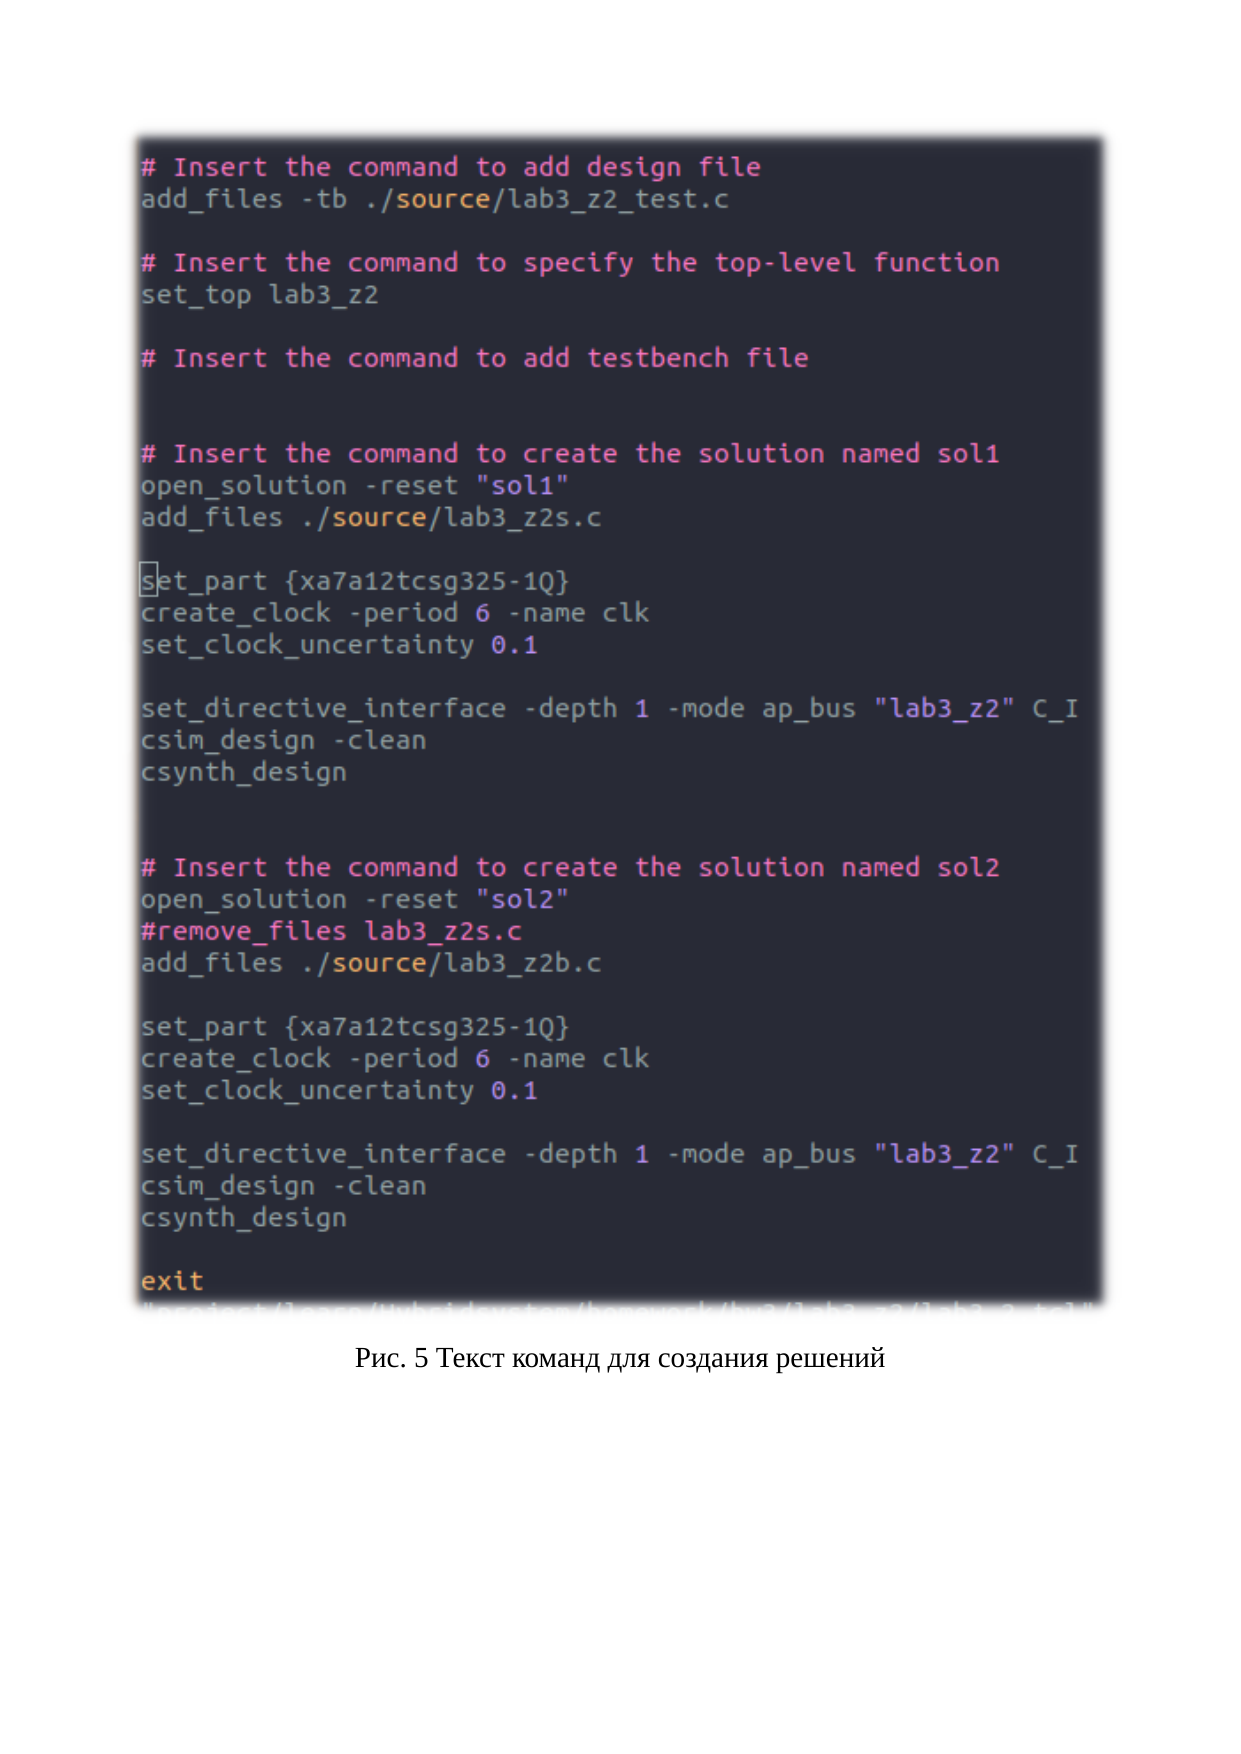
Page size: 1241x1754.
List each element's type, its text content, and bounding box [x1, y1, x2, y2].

picture [118, 118, 1123, 1324]
text Рис. 5 Текст команд для создания решений [118, 1324, 1122, 1374]
